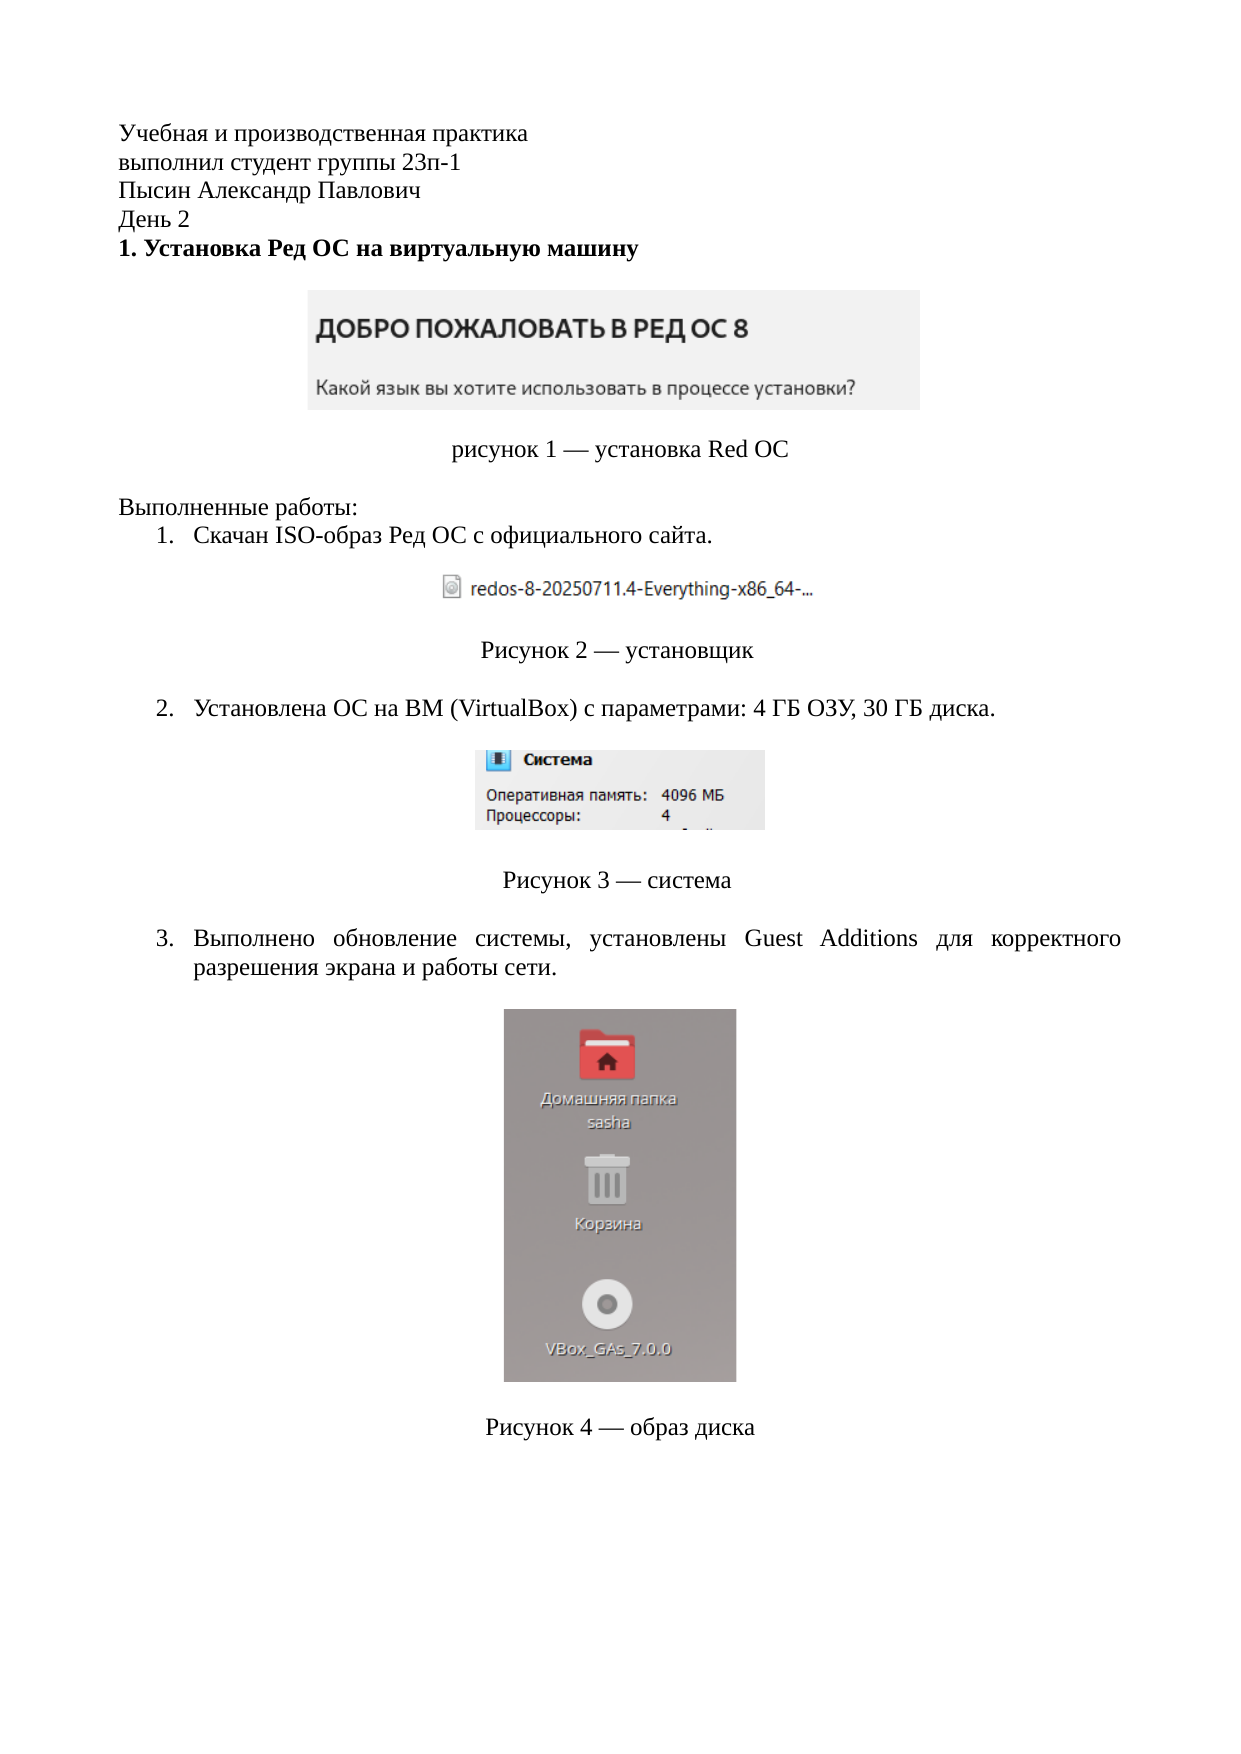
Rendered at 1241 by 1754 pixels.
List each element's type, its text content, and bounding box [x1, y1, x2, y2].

text Рисунок 3 — система [118, 866, 1122, 894]
text рисунок 1 — установка Red OC [118, 434, 1122, 463]
text 1. Установка Ред ОС на виртуальную машину [118, 233, 1122, 262]
picture [475, 750, 765, 830]
list Выполнено обновление системы, установлены Guest Additions для корректного разрешения экрана и работы сети. [156, 923, 1122, 981]
list Установлена ОС на ВМ (VirtualBox) с параметрами: 4 ГБ ОЗУ, 30 ГБ диска. [156, 693, 1122, 722]
picture [423, 571, 832, 606]
picture [307, 290, 920, 410]
text Учебная и производственная практика [118, 118, 1122, 147]
picture [503, 1009, 737, 1382]
text День 2 [118, 204, 1122, 233]
text выполнил студент группы 23п-1 [118, 147, 1122, 176]
text Рисунок 2 — установщик [118, 636, 1122, 664]
text Рисунок 4 — образ диска [118, 1412, 1122, 1441]
text Пысин Александр Павлович [118, 176, 1122, 204]
text Выполненные работы: [118, 492, 1122, 521]
list Скачан ISO-образ Ред ОС с официального сайта. [156, 521, 1122, 549]
